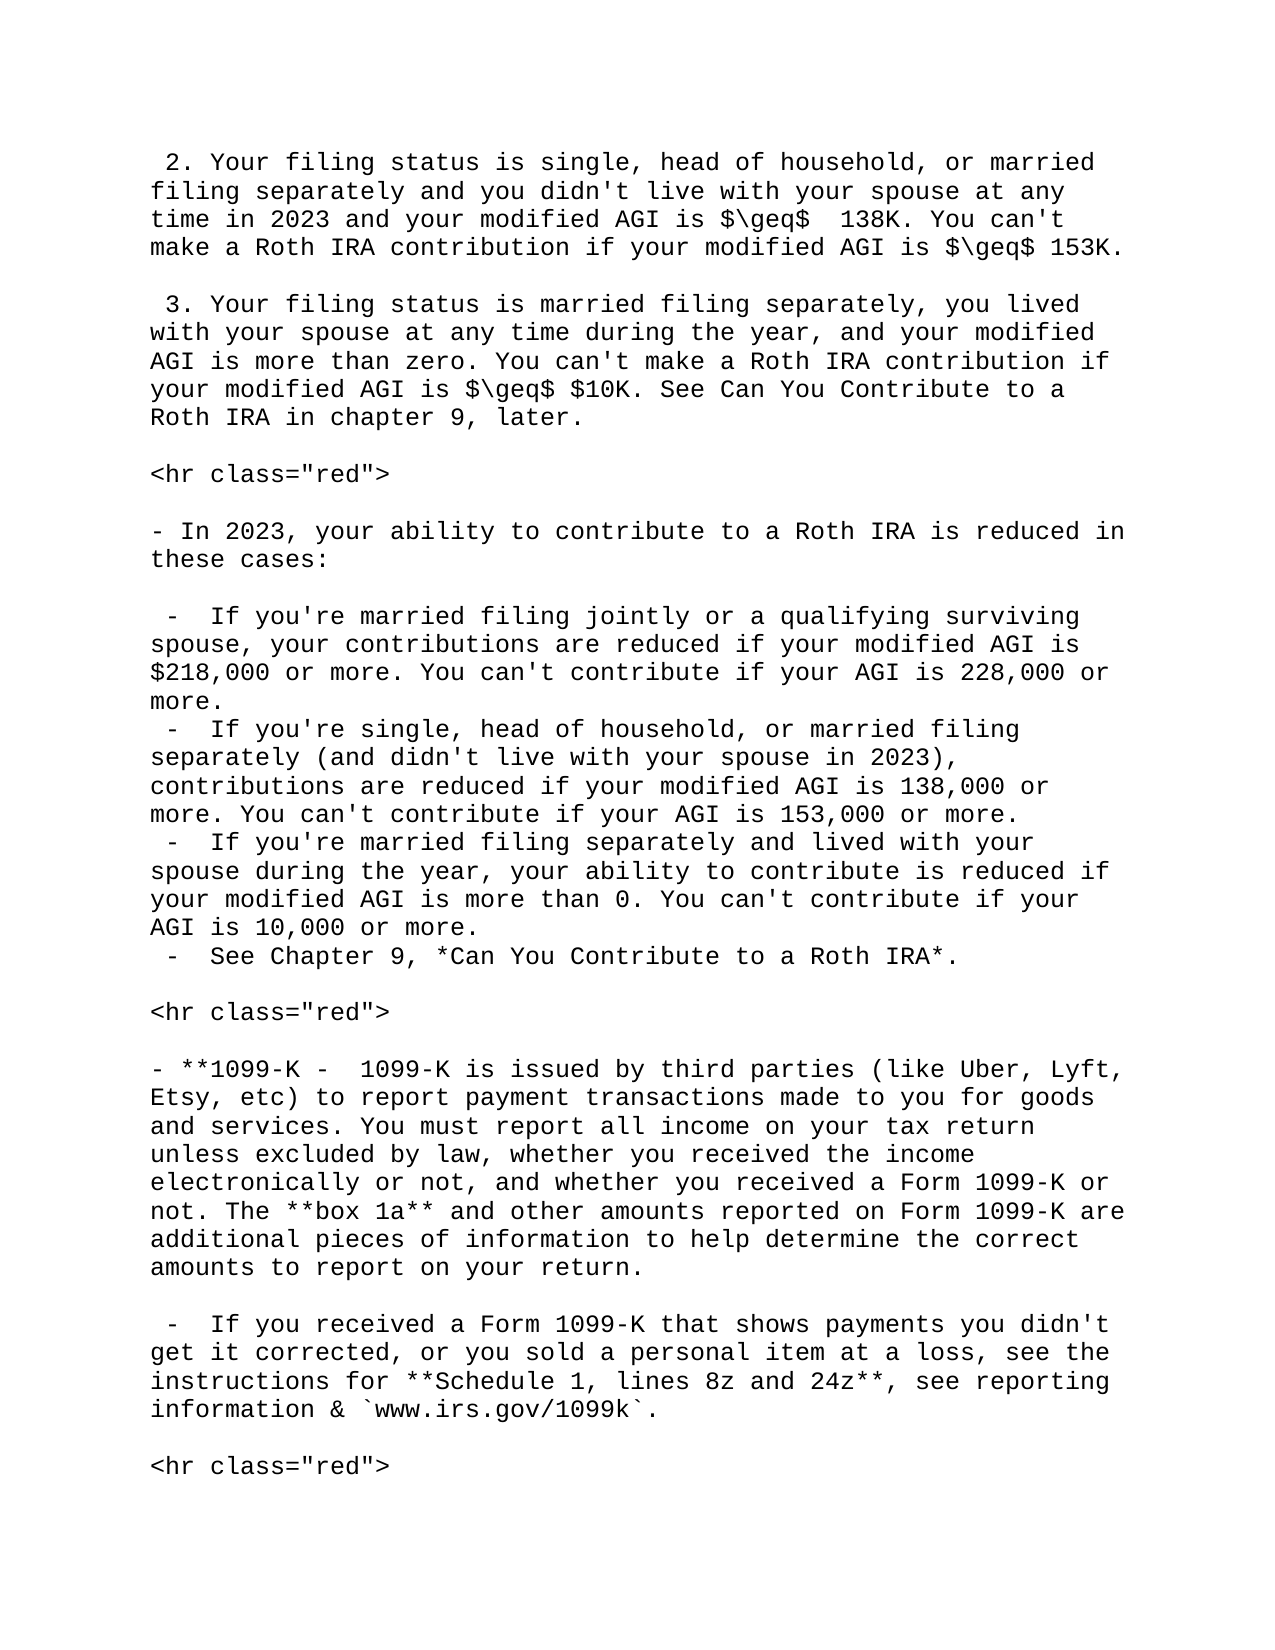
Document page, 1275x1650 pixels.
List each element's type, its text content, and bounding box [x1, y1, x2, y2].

text - In 2023, your ability to contribute to a Roth IRA is reduced in these cases: [150, 518, 1125, 575]
text - If you're married filing separately and lived with your spouse during the year, your ability to contribute is reduced if your modified AGI is more than 0. You can't contribute if your AGI is 10,000 or more. [150, 830, 1125, 943]
text - If you're married filing jointly or a qualifying surviving spouse, your contributions are reduced if your modified AGI is $218,000 or more. You can't contribute if your AGI is 228,000 or more. [150, 603, 1125, 717]
text <hr class="red"> [150, 1000, 1125, 1028]
text 3. Your filing status is married filing separately, you lived with your spouse at any time during the year, and your modified AGI is more than zero. You can't make a Roth IRA contribution if your modified AGI is $\geq$ $10K. See Can You Contribute to a Roth IRA in chapter 9, later. [150, 292, 1125, 433]
text 2. Your filing status is single, head of household, or married filing separately and you didn't live with your spouse at any time in 2023 and your modified AGI is $\geq$ 138K. You can't make a Roth IRA contribution if your modified AGI is $\geq$ 153K. [150, 150, 1125, 263]
text - If you received a Form 1099-K that shows payments you didn't get it corrected, or you sold a personal item at a loss, see the instructions for **Schedule 1, lines 8z and 24z**, see reporting information & `www.irs.gov/1099k`. [150, 1312, 1125, 1425]
text - See Chapter 9, *Can You Contribute to a Roth IRA*. [150, 943, 1125, 972]
text - **1099-K - 1099-K is issued by third parties (like Uber, Lyft, Etsy, etc) to report payment transactions made to you for goods and services. You must report all income on your tax return unless excluded by law, whether you received the income electronically or not, and whether you received a Form 1099-K or not. The **box 1a** and other amounts reported on Form 1099-K are additional pieces of information to help determine the correct amounts to report on your return. [150, 1057, 1125, 1283]
text - If you're single, head of household, or married filing separately (and didn't live with your spouse in 2023), contributions are reduced if your modified AGI is 138,000 or more. You can't contribute if your AGI is 153,000 or more. [150, 717, 1125, 830]
text <hr class="red"> [150, 462, 1125, 490]
text <hr class="red"> [150, 1453, 1125, 1482]
